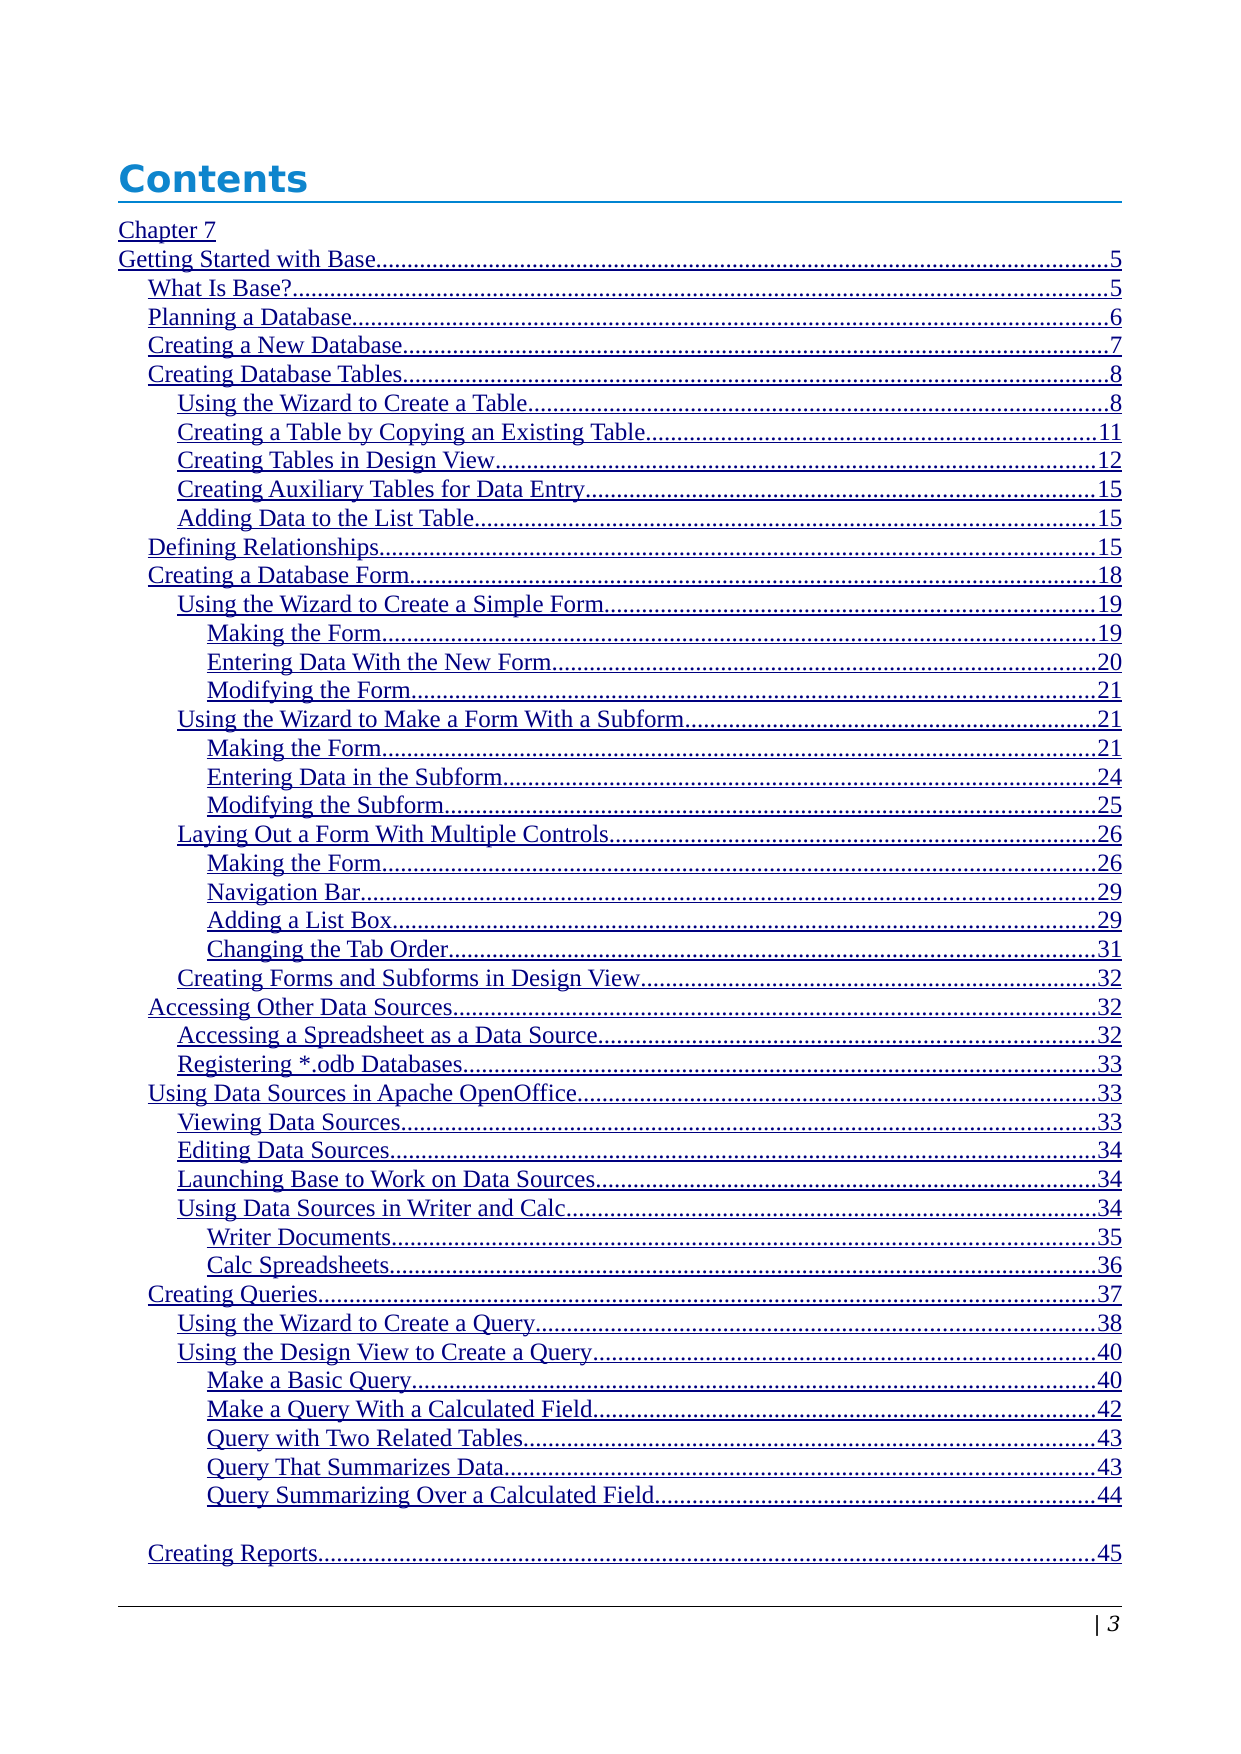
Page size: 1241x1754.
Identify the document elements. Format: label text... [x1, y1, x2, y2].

text Creating a New Database 7 [148, 330, 1122, 355]
text Viewing Data Sources 33 [177, 1107, 1122, 1132]
text Creating Database Tables 8 [148, 359, 1122, 384]
text Modifying the Form 21 [207, 675, 1122, 700]
text Make a Basic Query 40 [207, 1365, 1122, 1390]
text Defining Relationships 15 [148, 532, 1122, 557]
text Creating a Table by Copying an Existing Table 11 [177, 417, 1122, 442]
text Using the Wizard to Create a Query 38 [177, 1308, 1122, 1333]
text Using the Wizard to Create a Simple Form 19 [177, 589, 1122, 614]
text Editing Data Sources 34 [177, 1135, 1122, 1160]
text Making the Form 21 [207, 733, 1122, 758]
text Query with Two Related Tables 43 [207, 1423, 1122, 1448]
text Entering Data With the New Form 20 [207, 647, 1122, 672]
text Using Data Sources in Apache OpenOffice 33 [148, 1078, 1122, 1103]
text Making the Form 19 [207, 618, 1122, 643]
text Creating Forms and Subforms in Design View 32 [177, 963, 1122, 988]
text Entering Data in the Subform 24 [207, 762, 1122, 787]
text Launching Base to Work on Data Sources 34 [177, 1164, 1122, 1189]
text Laying Out a Form With Multiple Controls 26 [177, 819, 1122, 844]
text Creating Auxiliary Tables for Data Entry 15 [177, 474, 1122, 499]
text Query Summarizing Over a Calculated Field 44 [207, 1480, 1122, 1505]
text Creating a Database Form 18 [148, 560, 1122, 585]
text Writer Documents 35 [207, 1222, 1122, 1247]
text Changing the Tab Order 31 [207, 934, 1122, 959]
text Modifying the Subform 25 [207, 790, 1122, 815]
text Navigation Bar 29 [207, 877, 1122, 902]
text Accessing a Spreadsheet as a Data Source 32 [177, 1020, 1122, 1045]
text Accessing Other Data Sources 32 [148, 992, 1122, 1017]
text Adding a List Box 29 [207, 905, 1122, 930]
text Using the Design View to Create a Query 40 [177, 1337, 1122, 1362]
text Using the Wizard to Create a Table 8 [177, 388, 1122, 413]
text Adding Data to the List Table 15 [177, 503, 1122, 528]
text Registering *.odb Databases 33 [177, 1049, 1122, 1074]
text Calc Spreadsheets 36 [207, 1250, 1122, 1275]
text Using the Wizard to Make a Form With a Subform 21 [177, 704, 1122, 729]
text Planning a Database 6 [148, 302, 1122, 327]
text Making the Form 26 [207, 848, 1122, 873]
text Make a Query With a Calculated Field 42 [207, 1394, 1122, 1419]
text Creating Queries 37 [148, 1279, 1122, 1304]
text Chapter 7 Getting Started with Base 5 [118, 215, 1122, 269]
text What Is Base? 5 [148, 273, 1122, 298]
text Query That Summarizes Data 43 [207, 1452, 1122, 1477]
text Contents [118, 157, 1122, 201]
text Creating Tables in Design View 12 [177, 445, 1122, 470]
text Using Data Sources in Writer and Calc 34 [177, 1193, 1122, 1218]
text Creating Reports 45 [148, 1509, 1122, 1563]
